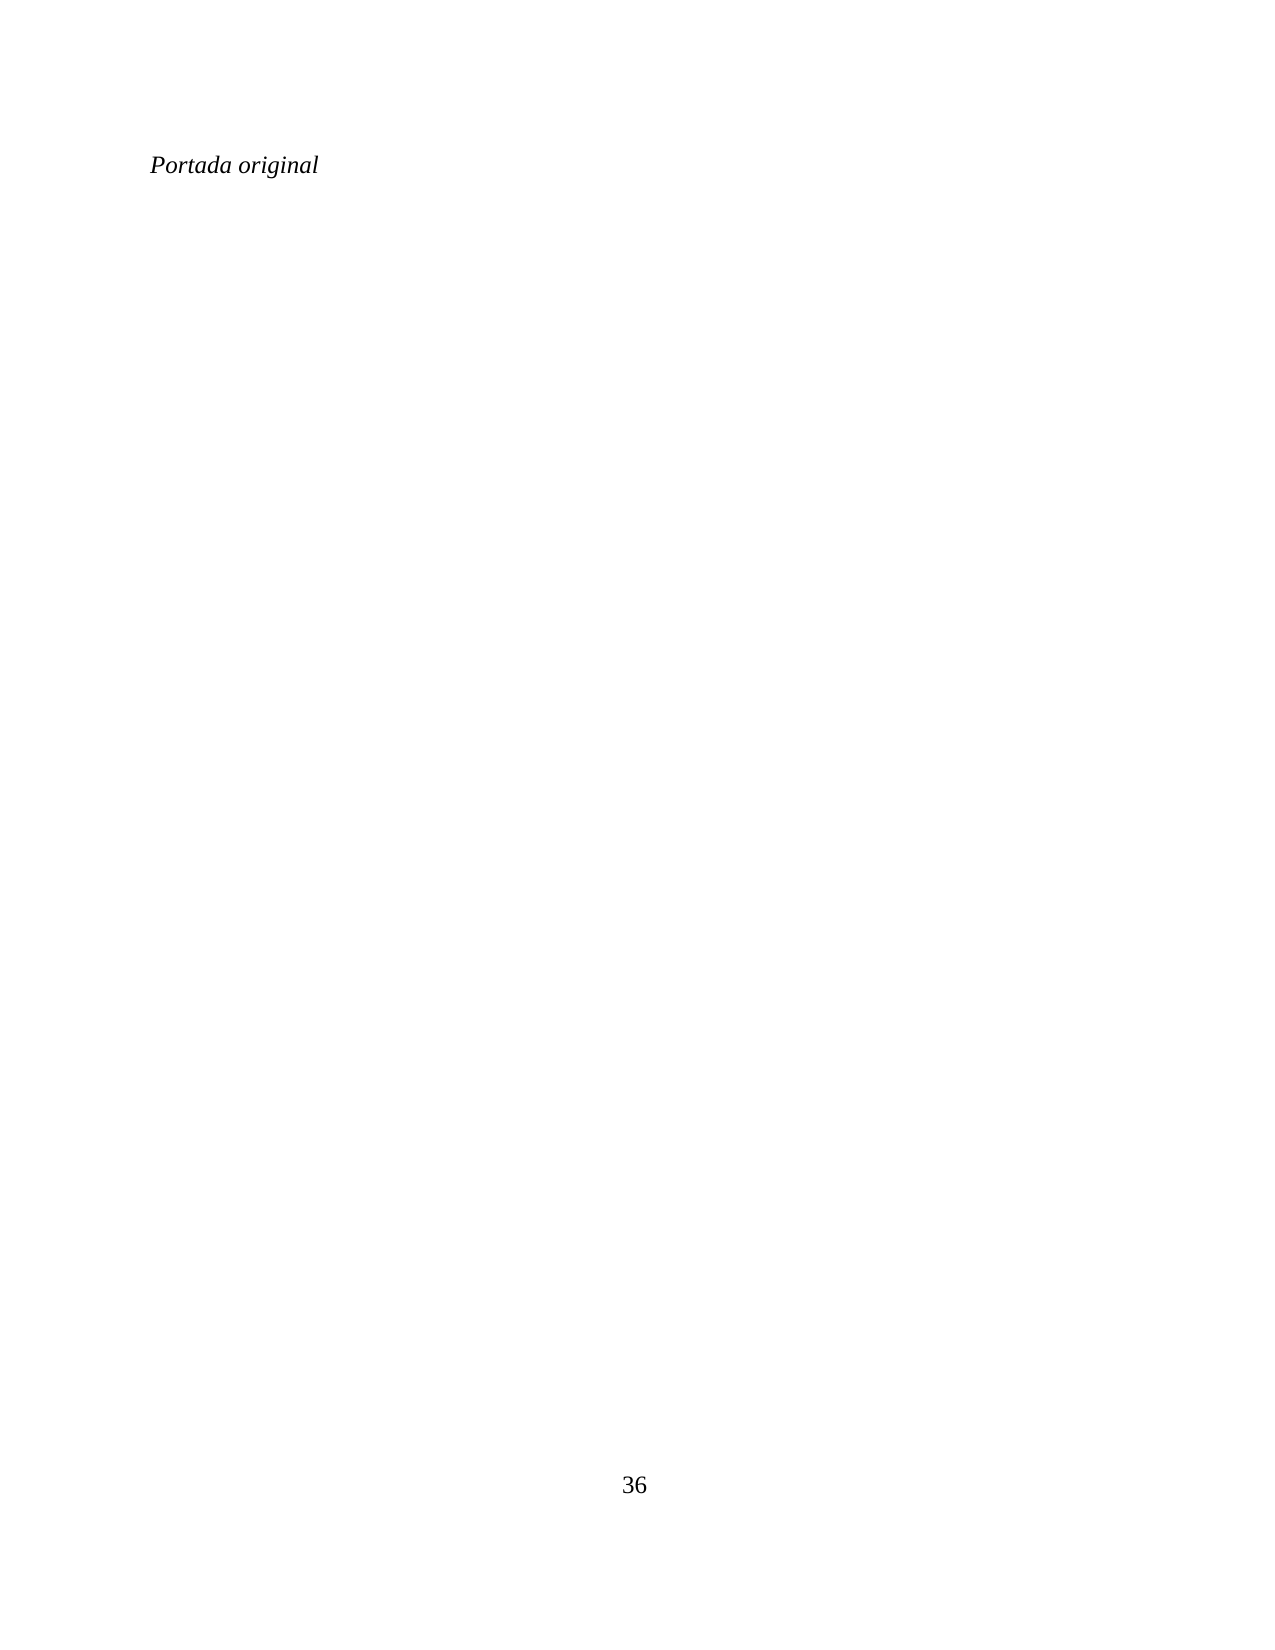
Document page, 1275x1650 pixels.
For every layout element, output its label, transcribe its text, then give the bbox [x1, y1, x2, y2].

text Portada original [150, 150, 1125, 179]
